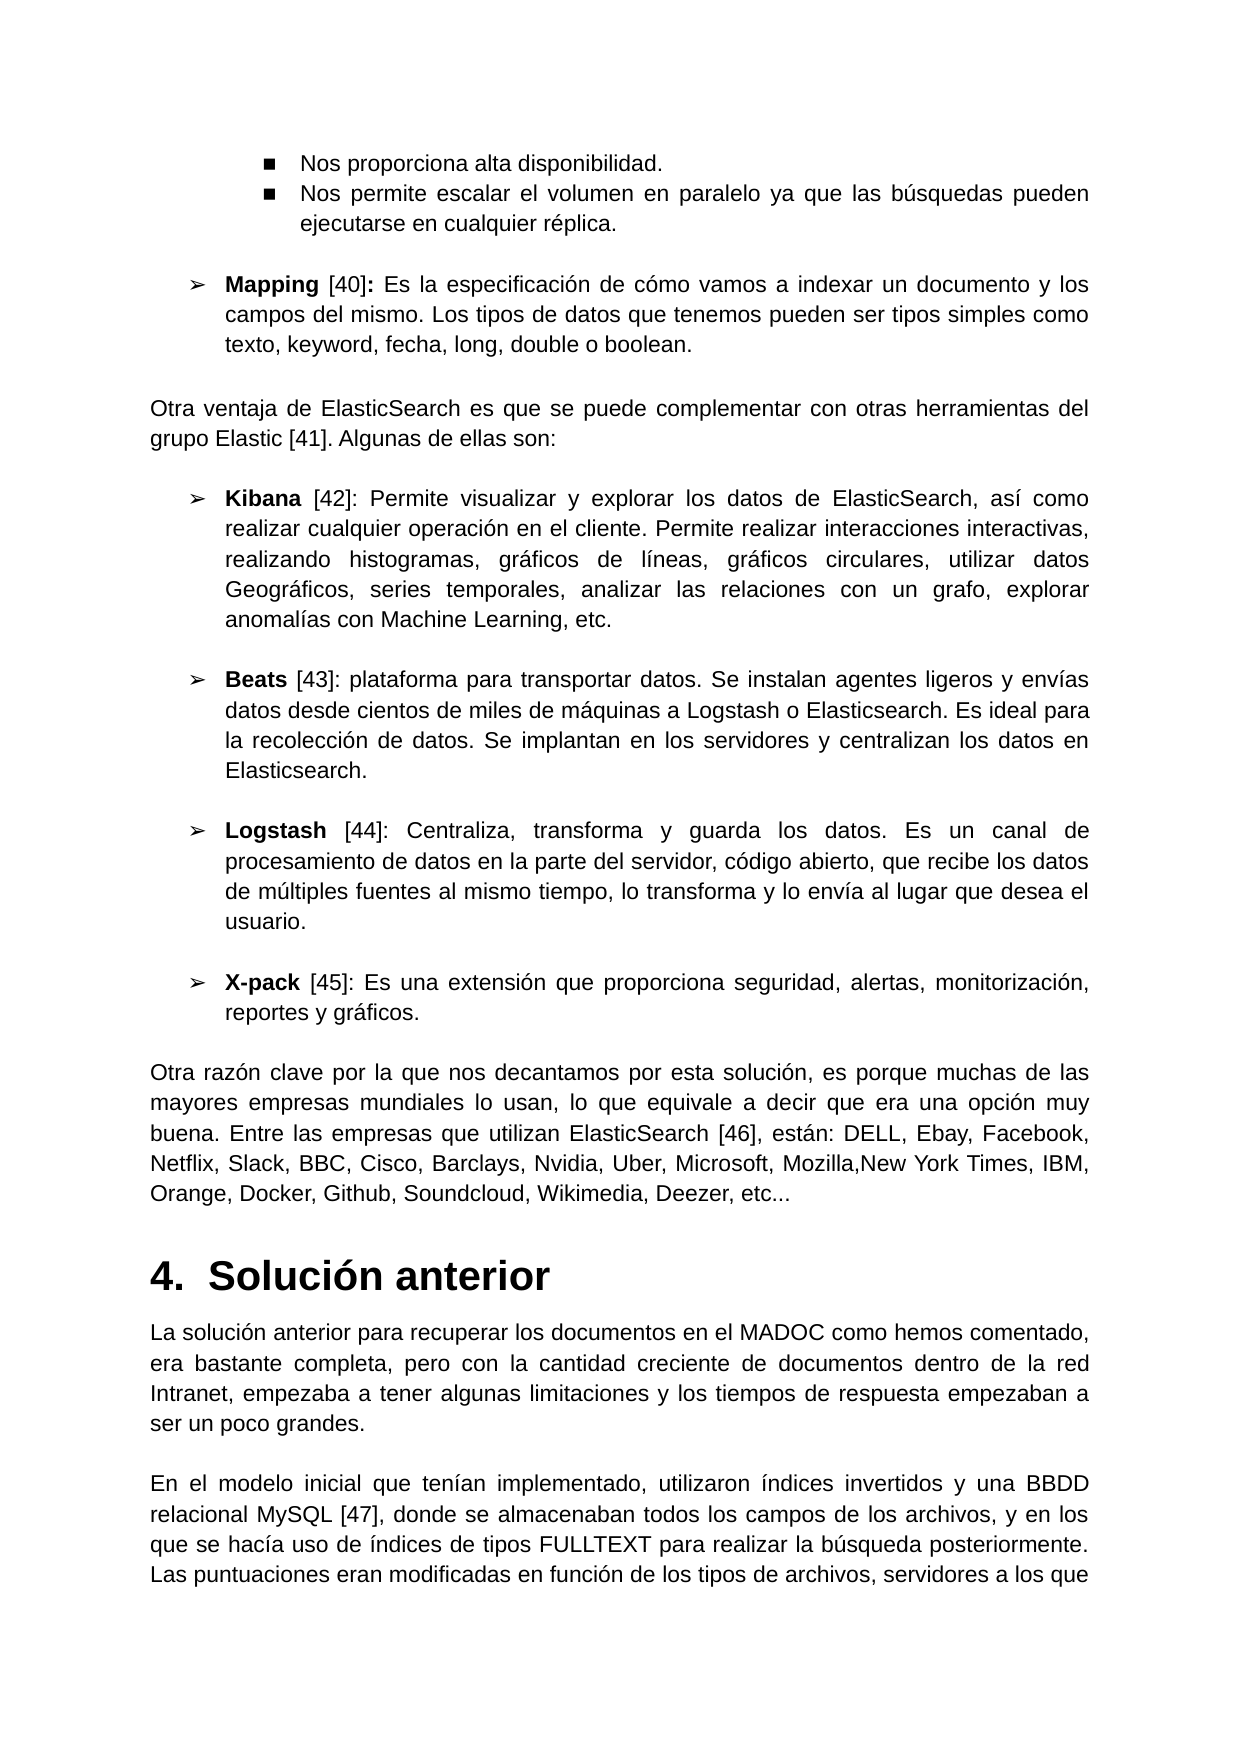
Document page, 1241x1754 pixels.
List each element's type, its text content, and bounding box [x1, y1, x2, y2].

text Otra razón clave por la que nos decantamos por esta solución, es porque muchas de las mayores empresas mundiales lo usan, lo que equivale a decir que era una opción muy buena. Entre las empresas que utilizan ElasticSearch [46], están: DELL, Ebay, Facebook, Netflix, Slack, BBC, Cisco, Barclays, Nvidia, Uber, Microsoft, Mozilla,New York Times, IBM, Orange, Docker, Github, Soundcloud, Wikimedia, Deezer, etc... [150, 1059, 1090, 1206]
text Otra ventaja de ElasticSearch es que se puede complementar con otras herramientas del grupo Elastic [41]. Algunas de ellas son: [150, 394, 1090, 451]
subtitle 4. Solución anterior [150, 1252, 1090, 1300]
list Mapping [40]: Es la especificación de cómo vamos a indexar un documento y los campos del mismo. Los tipos de datos que tenemos pueden ser tipos simples como texto, keyword, fecha, long, double o boolean. [187, 271, 1090, 358]
list X-pack [45]: Es una extensión que proporciona seguridad, alertas, monitorización, reportes y gráficos. [187, 968, 1090, 1025]
list Beats [43]: plataforma para transportar datos. Se instalan agentes ligeros y envías datos desde cientos de miles de máquinas a Logstash o Elasticsearch. Es ideal para la recolección de datos. Se implantan en los servidores y centralizan los datos en Elasticsearch. [187, 666, 1090, 783]
text En el modelo inicial que tenían implementado, utilizaron índices invertidos y una BBDD relacional MySQL [47], donde se almacenaban todos los campos de los archivos, y en los que se hacía uso de índices de tipos FULLTEXT para realizar la búsqueda posteriormente. Las puntuaciones eran modificadas en función de los tipos de archivos, servidores a los que [150, 1470, 1090, 1587]
list Logstash [44]: Centraliza, transforma y guarda los datos. Es un canal de procesamiento de datos en la parte del servidor, código abierto, que recibe los datos de múltiples fuentes al mismo tiempo, lo transforma y lo envía al lugar que desea el usuario. [187, 817, 1090, 934]
text La solución anterior para recuperar los documentos en el MADOC como hemos comentado, era bastante completa, pero con la cantidad creciente de documentos dentro de la red Intranet, empezaba a tener algunas limitaciones y los tiempos de respuesta empezaban a ser un poco grandes. [150, 1319, 1090, 1436]
list Kibana [42]: Permite visualizar y explorar los datos de ElasticSearch, así como realizar cualquier operación en el cliente. Permite realizar interacciones interactivas, realizando histogramas, gráficos de líneas, gráficos circulares, utilizar datos Geográficos, series temporales, analizar las relaciones con un grafo, explorar anomalías con Machine Learning, etc. [187, 485, 1090, 632]
list Nos proporciona alta disponibilidad. [262, 150, 1090, 176]
list Nos permite escalar el volumen en paralelo ya que las búsquedas pueden ejecutarse en cualquier réplica. [262, 180, 1090, 237]
